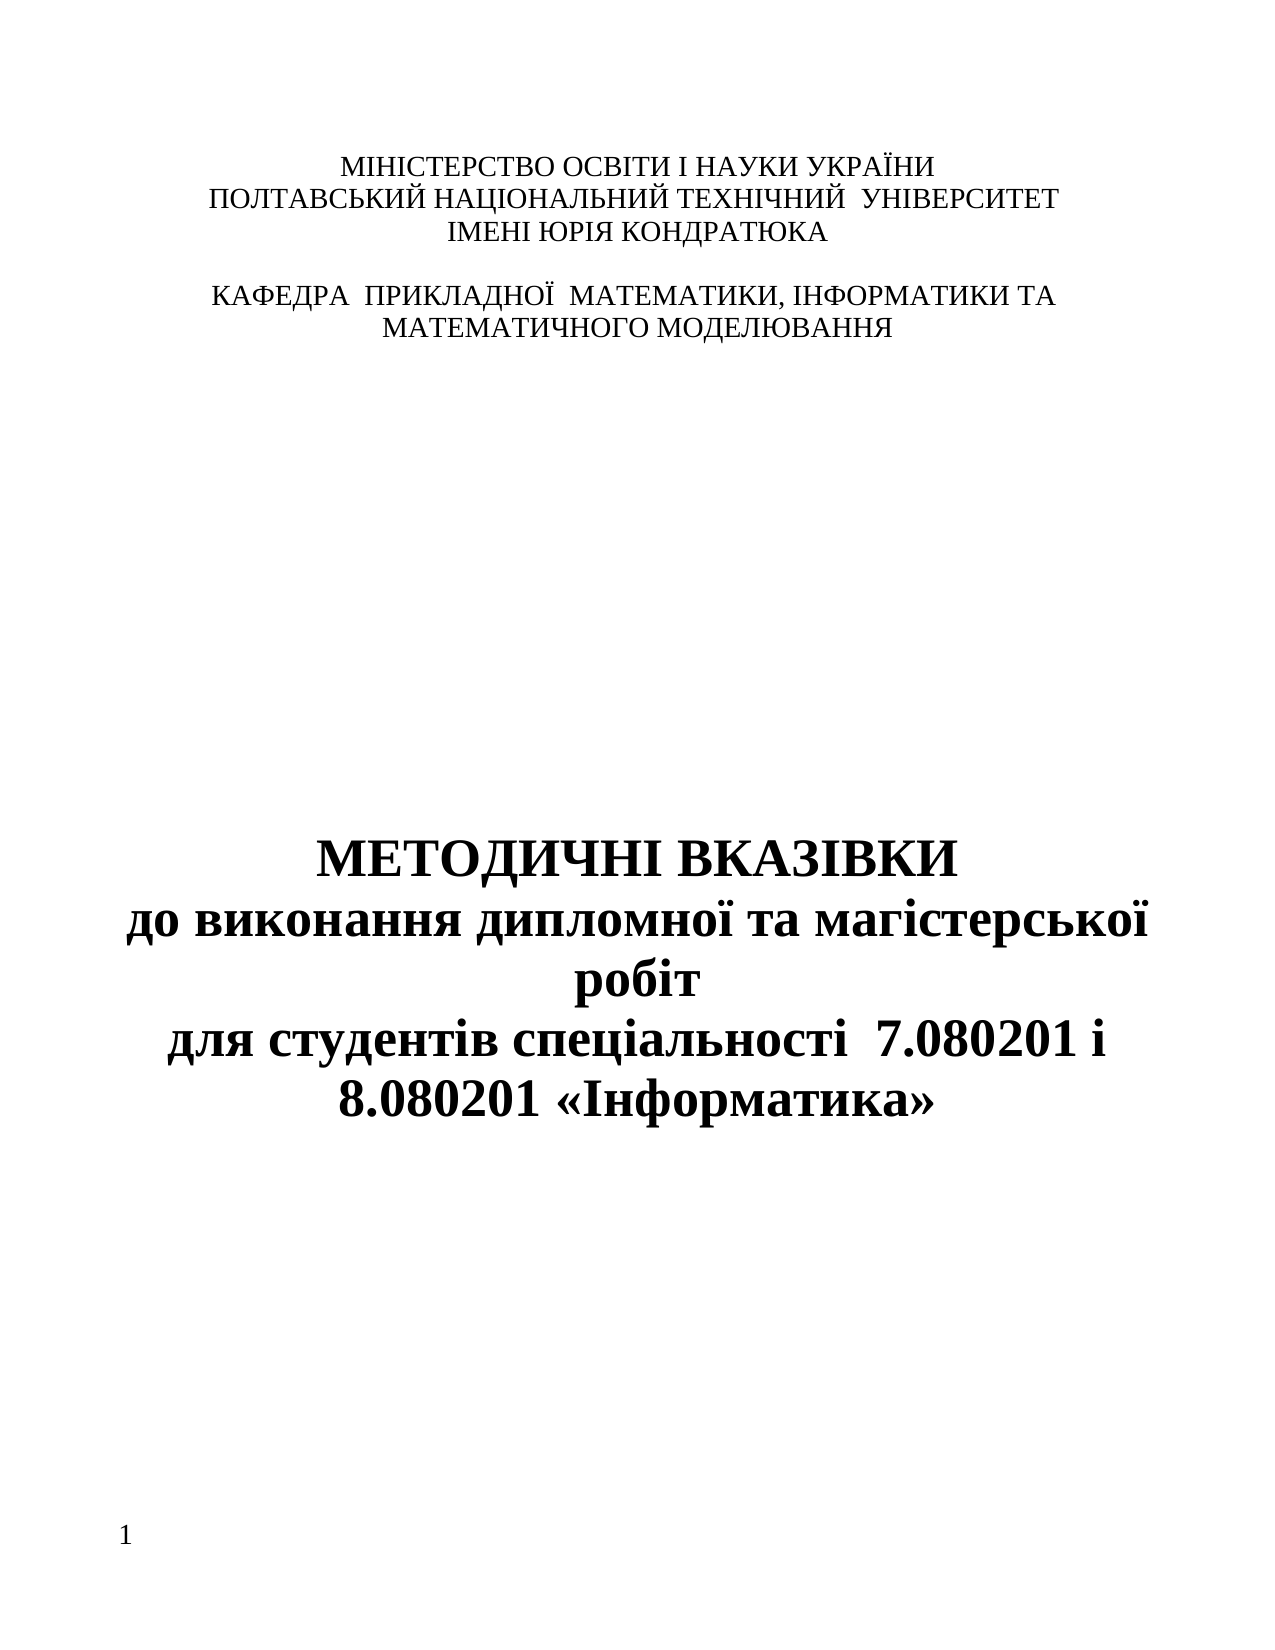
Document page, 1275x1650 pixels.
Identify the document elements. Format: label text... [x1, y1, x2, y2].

text МЕТОДИЧНІ ВКАЗІВКИ [118, 828, 1157, 888]
text до виконання дипломної та магістерської робіт [118, 888, 1157, 1008]
text МАТЕМАТИЧНОГО МОДЕЛЮВАННЯ [118, 312, 1157, 344]
text МІНІСТЕРСТВО ОСВІТИ І НАУКИ УКРАЇНИ [118, 150, 1157, 183]
text ІМЕНІ ЮРІЯ КОНДРАТЮКА [118, 215, 1157, 247]
text ПОЛТАВСЬКИЙ НАЦІОНАЛЬНИЙ ТЕХНІЧНИЙ УНІВЕРСИТЕТ [118, 183, 1157, 215]
text КАФЕДРА ПРИКЛАДНОЇ МАТЕМАТИКИ, ІНФОРМАТИКИ ТА [118, 279, 1157, 312]
text для студентів спеціальності 7.080201 і 8.080201 «Інформатика» [118, 1008, 1157, 1128]
